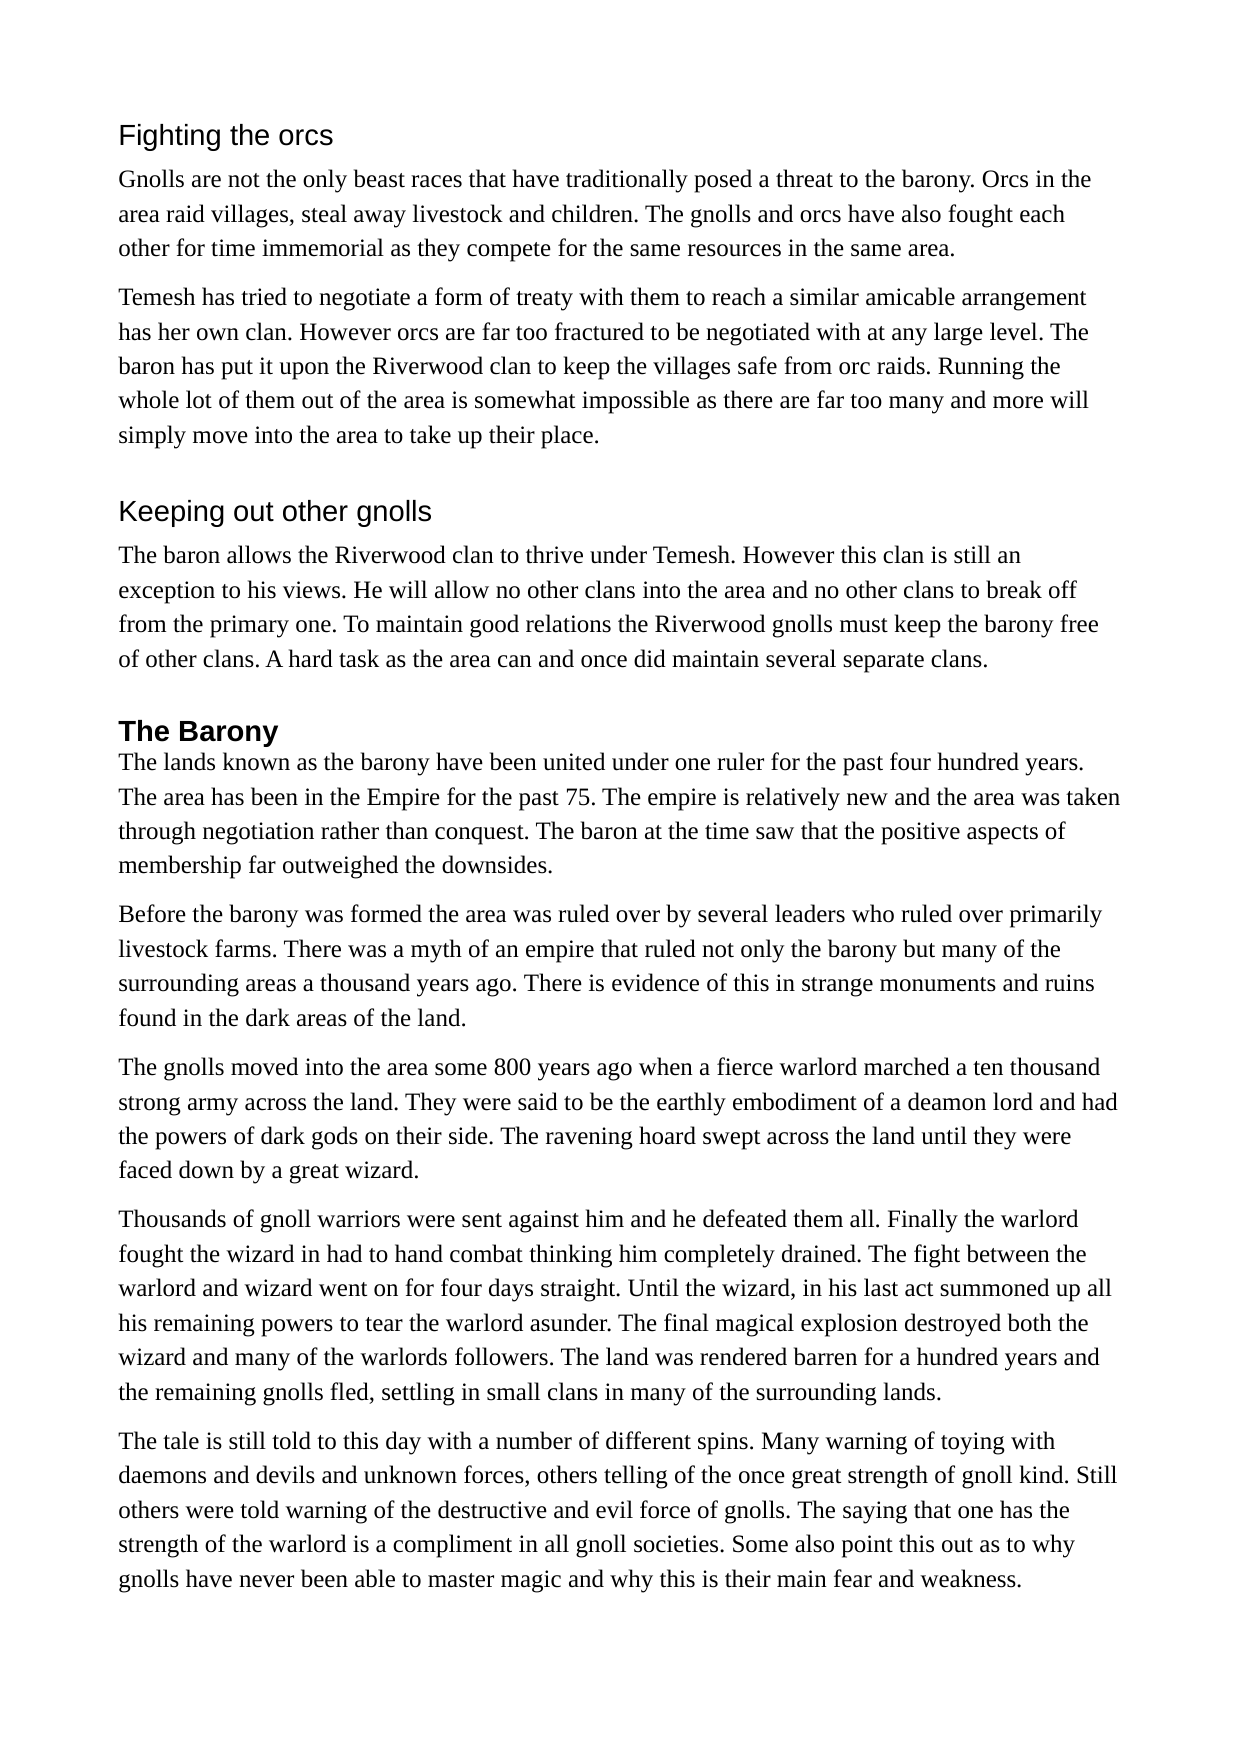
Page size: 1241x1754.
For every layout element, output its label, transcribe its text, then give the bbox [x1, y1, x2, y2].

subtitle The Barony [118, 713, 1122, 747]
text Before the barony was formed the area was ruled over by several leaders who ruled over primarily livestock farms. There was a myth of an empire that ruled not only the barony but many of the surrounding areas a thousand years ago. There is evidence of this in strange monuments and ruins found in the dark areas of the land. [118, 899, 1122, 1032]
text Temesh has tried to negotiate a form of treaty with them to reach a similar amicable arrangement has her own clan. However orcs are far too fractured to be negotiated with at any large level. The baron has put it upon the Riverwood clan to keep the villages safe from orc raids. Running the whole lot of them out of the area is somewhat impossible as there are far too many and more will simply move into the area to take up their place. [118, 282, 1122, 449]
text Thousands of gnoll warriors were sent against him and he defeated them all. Finally the warlord fought the wizard in had to hand combat thinking him completely drained. The fight between the warlord and wizard went on for four days straight. Until the wizard, in his last act summoned up all his remaining powers to tear the warlord asunder. The final magical explosion destroyed both the wizard and many of the warlords followers. The land was rendered barren for a hundred years and the remaining gnolls fled, settling in small clans in many of the surrounding lands. [118, 1204, 1122, 1406]
text Gnolls are not the only beast races that have traditionally posed a threat to the barony. Orcs in the area raid villages, steal away livestock and children. The gnolls and orcs have also fought each other for time immemorial as they compete for the same resources in the same area. [118, 164, 1122, 262]
text The lands known as the barony have been united under one ruler for the past four hundred years. The area has been in the Empire for the past 75. The empire is relatively new and the area was taken through negotiation rather than conquest. The baron at the time saw that the positive aspects of membership far outweighed the downsides. [118, 747, 1122, 879]
text The baron allows the Riverwood clan to thrive under Temesh. However this clan is still an exception to his views. He will allow no other clans into the area and no other clans to break off from the primary one. To maintain good relations the Riverwood gnolls must keep the barony free of other clans. A hard task as the area can and once did maintain several separate clans. [118, 540, 1122, 672]
text The tale is still told to this day with a number of different spins. Many warning of toying with daemons and devils and unknown forces, others telling of the once great strength of gnoll kind. Still others were told warning of the destructive and evil force of gnolls. The saying that one has the strength of the warlord is a compliment in all gnoll societies. Some also point this out as to why gnolls have never been able to master magic and why this is their main fear and weakness. [118, 1426, 1122, 1593]
subtitle Fighting the orcs [118, 118, 1122, 152]
text The gnolls moved into the area some 800 years ago when a fierce warlord marched a ten thousand strong army across the land. They were said to be the earthly embodiment of a deamon lord and had the powers of dark gods on their side. The ravening hoard swept across the land until they were faced down by a great wizard. [118, 1052, 1122, 1184]
subtitle Keeping out other gnolls [118, 494, 1122, 528]
